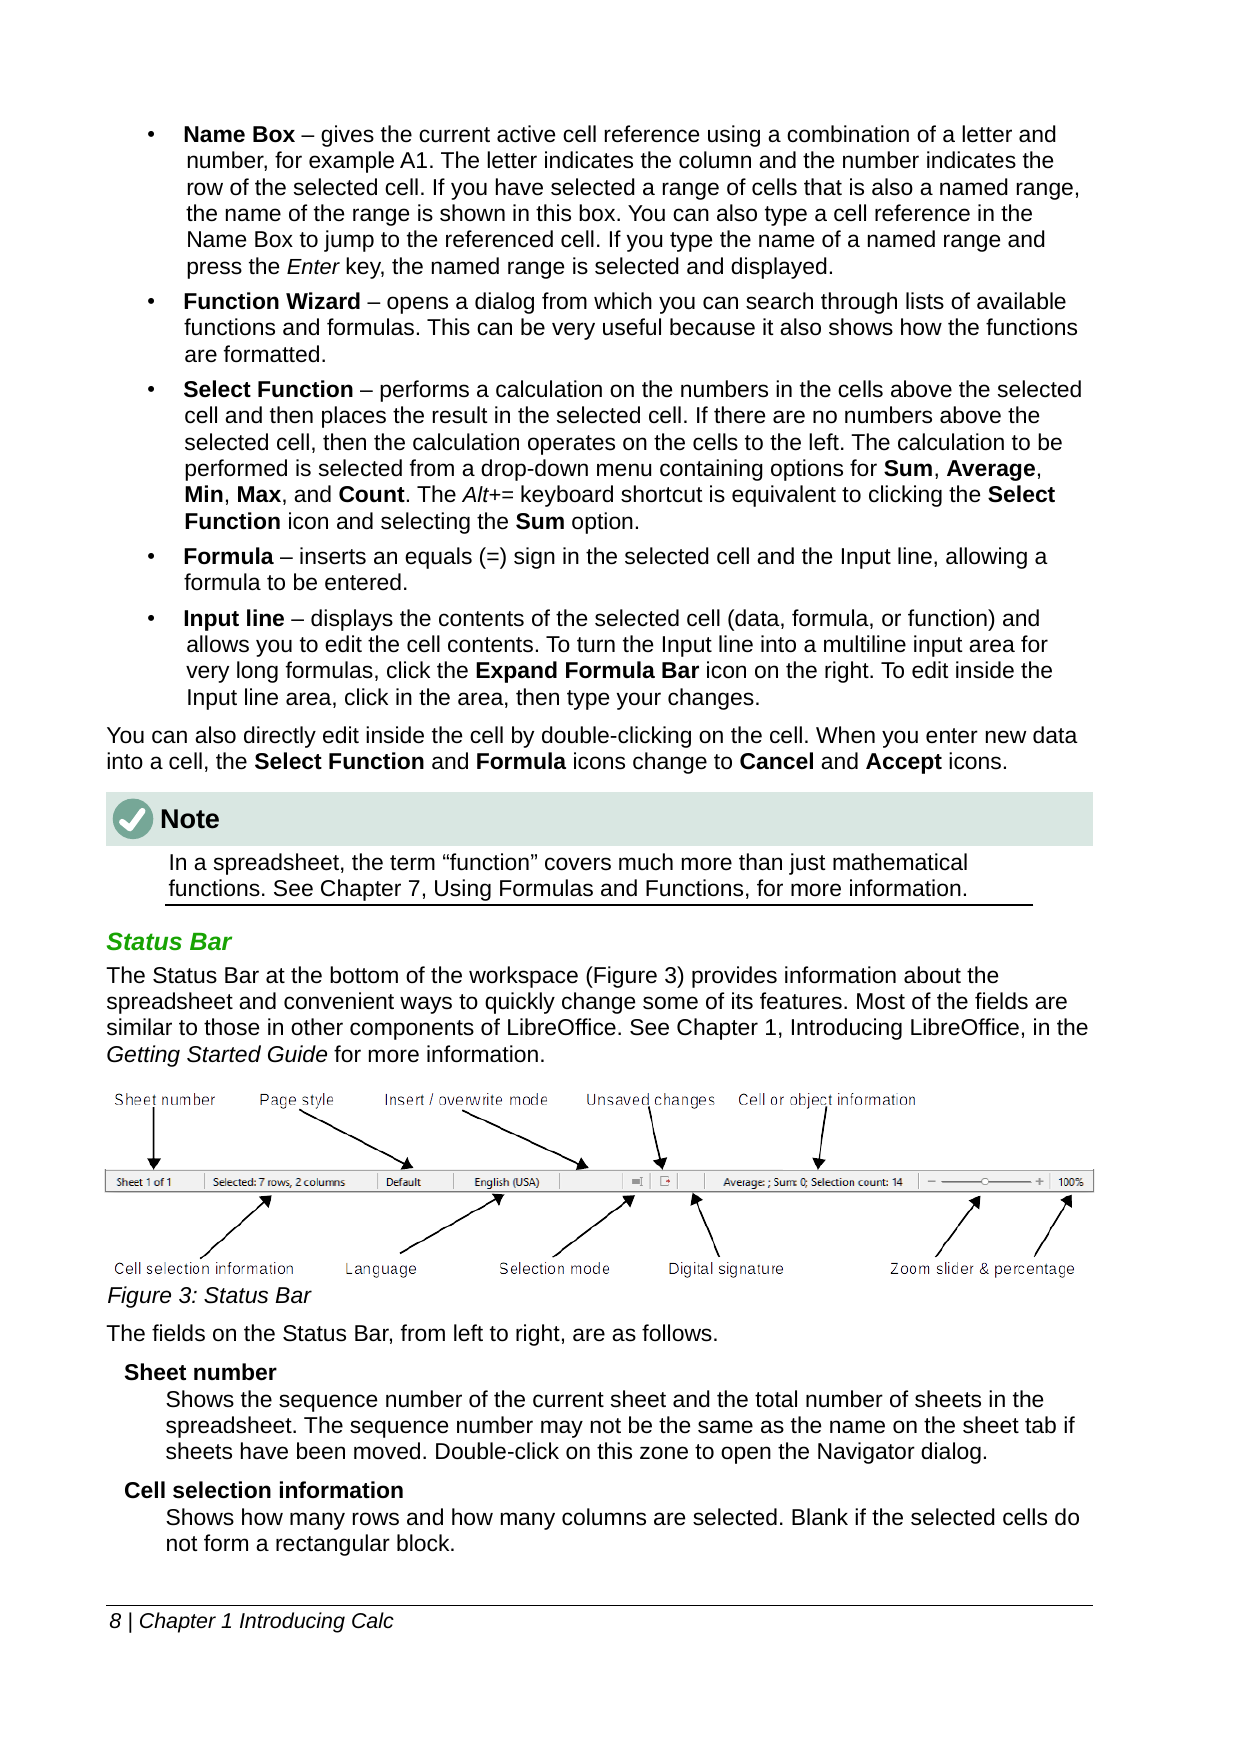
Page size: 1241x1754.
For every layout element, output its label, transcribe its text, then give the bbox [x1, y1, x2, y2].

picture [104, 1079, 1095, 1283]
list Input line – displays the contents of the selected cell (data, formula, or function) and allows you to edit the cell contents. To turn the Input line into a multiline input area for very long formulas, click the Expand Formula Bar icon on the right. To edit inside the Input line area, click in the area, then type your changes. [144, 602, 1093, 713]
list Function Wizard – opens a dialog from which you can search through lists of available functions and formulas. This can be very useful because it also shows how the functions are formatted. [144, 285, 1093, 367]
text The fields on the Status Bar, from left to right, are as follows. [106, 1320, 1093, 1347]
text The Status Bar at the bottom of the workspace (Figure 3) provides information about the spreadsheet and convenient ways to quickly change some of its features. Most of the fields are similar to those in other components of LibreOffice. See Chapter 1, Introducing LibreOffice, in the Getting Started Guide for more information. [106, 962, 1093, 1067]
list Select Function – performs a calculation on the numbers in the cells above the selected cell and then places the result in the selected cell. If there are no numbers above the selected cell, then the calculation operates on the cells to the left. The calculation to be performed is selected from a drop-down menu containing options for Sum, Average, Min, Max, and Count. The Alt+= keyboard shortcut is equivalent to clicking the Select Function icon and selecting the Sum option. [144, 373, 1093, 534]
text Cell selection information [124, 1477, 1093, 1503]
list Name Box – gives the current active cell reference using a combination of a letter and number, for example A1. The letter indicates the column and the number indicates the row of the selected cell. If you have selected a range of cells that is also a named range, the name of the range is shown in this box. You can also type a cell reference in the Name Box to jump to the referenced cell. If you type the name of a named range and press the Enter key, the named range is selected and displayed. [144, 118, 1093, 279]
list Formula – inserts an equals (=) sign in the selected cell and the Input line, allowing a formula to be entered. [144, 540, 1093, 596]
text Shows how many rows and how many columns are selected. Blank if the selected cells do not form a rectangular block. [165, 1503, 1093, 1556]
text In a spreadsheet, the term “function” covers much more than just mathematical functions. See Chapter 7, Using Formulas and Functions, for more information. [165, 846, 1033, 904]
text You can also directly edit inside the cell by double-clicking on the cell. When you enter new data into a cell, the Select Function and Formula icons change to Cancel and Accept icons. [106, 722, 1093, 774]
text Figure 3: Status Bar [107, 1283, 1092, 1308]
subtitle Status Bar [106, 927, 1093, 956]
subtitle Note [106, 792, 1093, 846]
text Shows the sequence number of the current sheet and the total number of sheets in the spreadsheet. The sequence number may not be the same as the name on the sheet tab if sheets have been moved. Double-click on this zone to open the Navigator dialog. [165, 1386, 1093, 1465]
text Sheet number [124, 1359, 1093, 1386]
